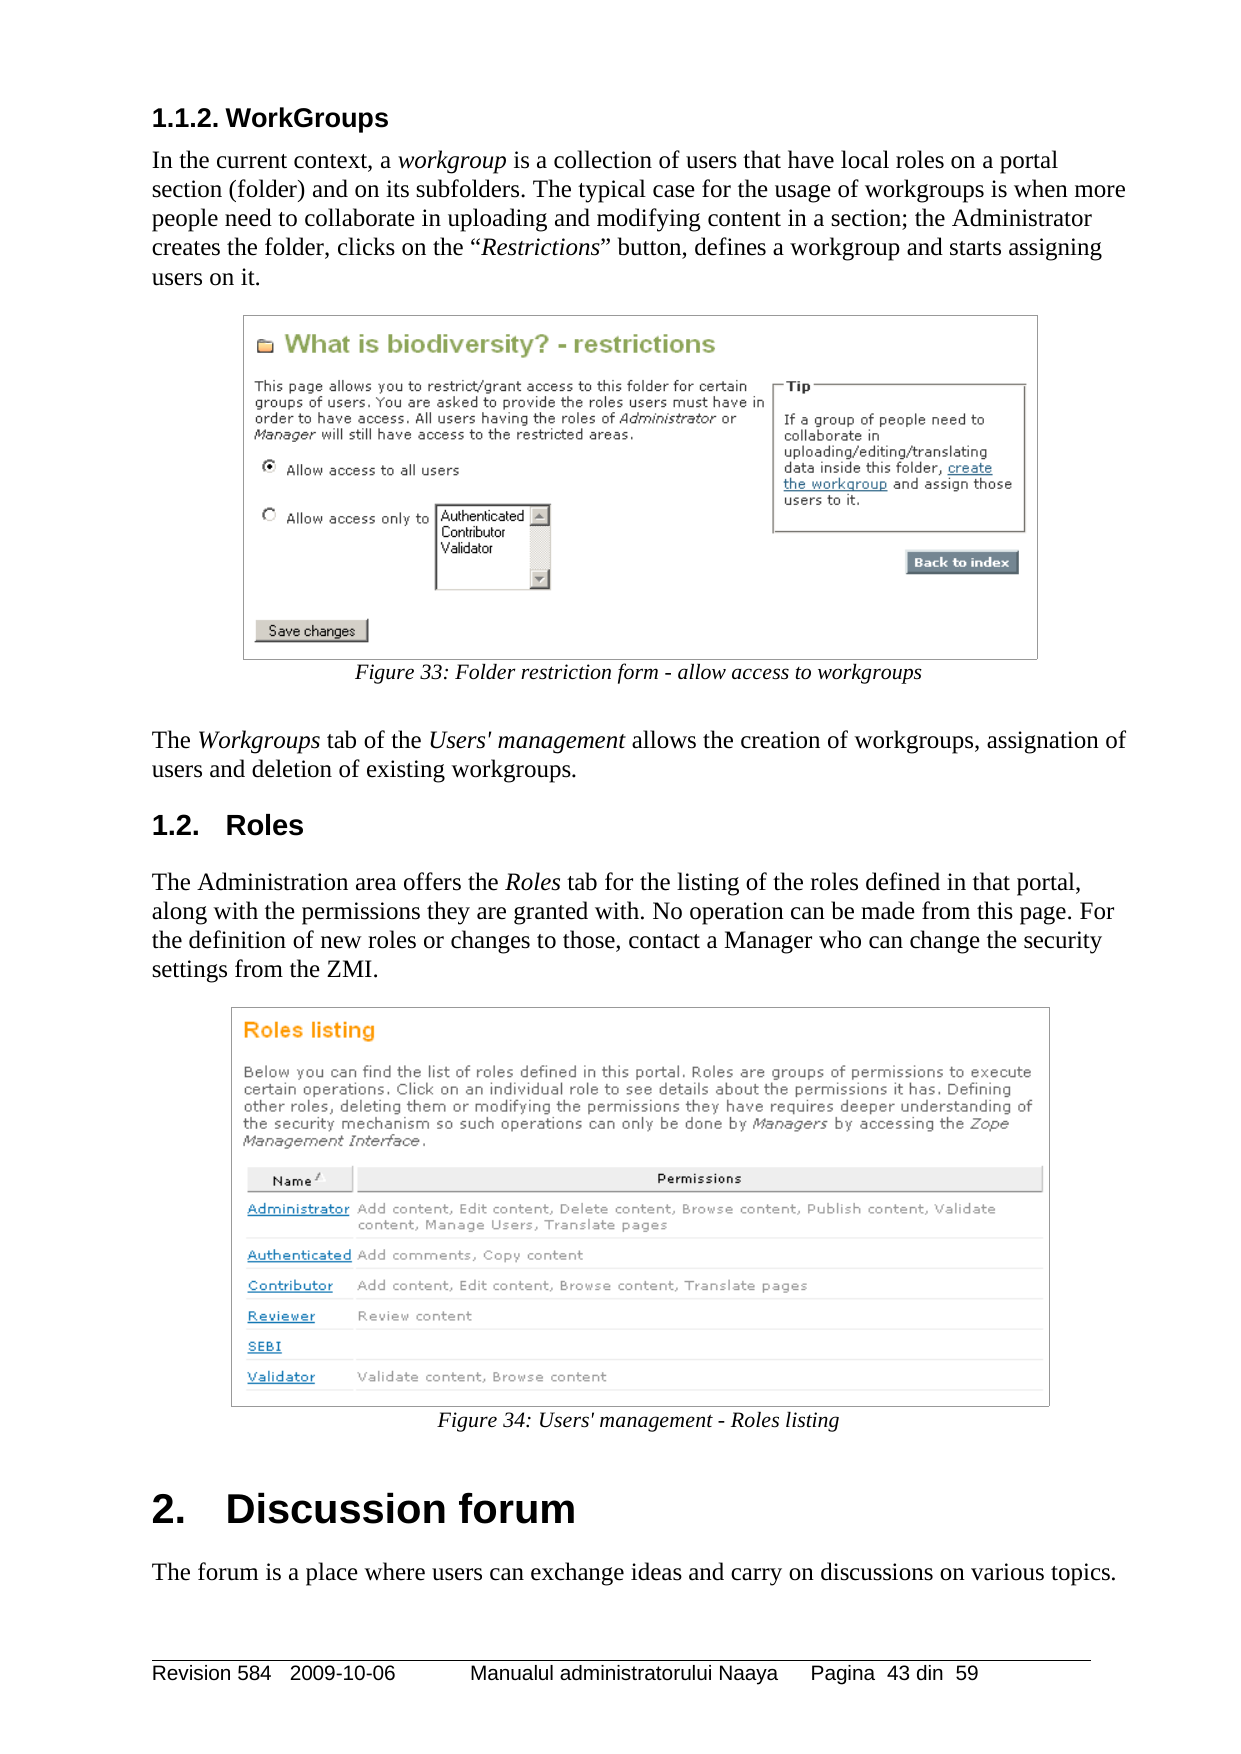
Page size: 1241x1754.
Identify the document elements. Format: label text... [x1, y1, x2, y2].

subtitle Discussion forum [151, 1484, 1128, 1532]
text The Administration area offers the Roles tab for the listing of the roles defined in that portal, along with the permissions they are granted with. No operation can be made from this page. For the definition of new roles or changes to those, contact a Manager who can change the security settings from the ZMI. [152, 867, 1128, 983]
text [244, 316, 1037, 659]
text The Workgroups tab of the Users' management allows the creation of workgroups, assignation of users and deletion of existing workgroups. [152, 725, 1128, 783]
subtitle WorkGroups [152, 102, 1128, 133]
subtitle Roles [152, 808, 1128, 842]
text Figure 33: Folder restriction form - allow access to workgroups [243, 660, 1037, 684]
picture [234, 1010, 1046, 1404]
text The forum is a place where users can exchange ideas and carry on discussions on various topics. [152, 1557, 1128, 1586]
text In the current context, a workgroup is a collection of users that have local roles on a portal section (folder) and on its subfolders. The typical case for the usage of workgroups is when more people need to collaborate in uploading and modifying content in a section; the Administrator creates the folder, clicks on the “Restrictions” button, defines a workgroup and starts assigning users on it. [152, 145, 1128, 290]
picture [246, 317, 1034, 656]
text Figure 34: Users' management - Roles listing [231, 1407, 1048, 1432]
text [232, 1008, 1049, 1406]
